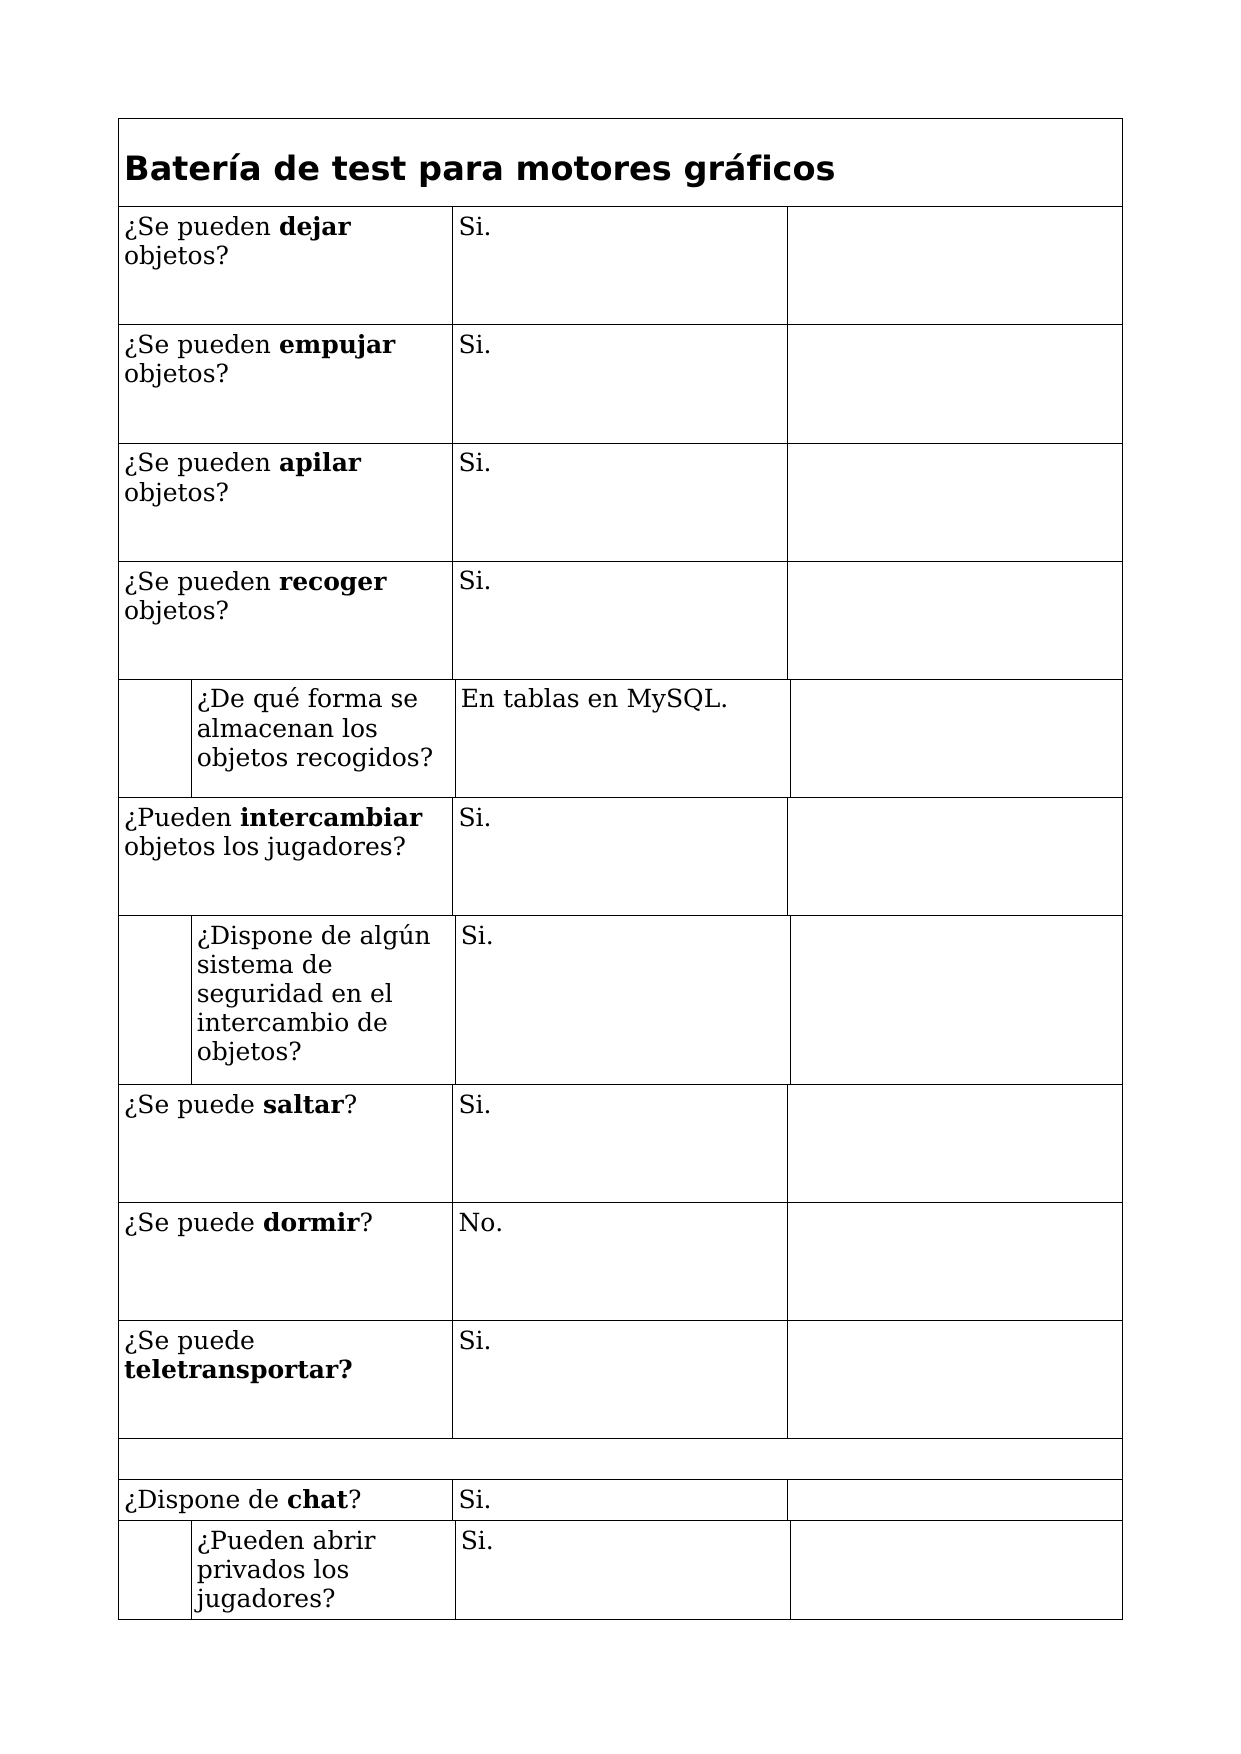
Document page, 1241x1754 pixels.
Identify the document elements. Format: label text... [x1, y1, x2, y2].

table_cell ¿Se puede dormir? [119, 1203, 452, 1320]
table_cell [788, 1480, 1122, 1520]
table_cell Si. [456, 916, 790, 1084]
table_cell [119, 1521, 191, 1619]
table_cell [791, 1521, 1122, 1619]
table_cell ¿Se puede saltar? [119, 1085, 452, 1202]
table_cell ¿Pueden intercambiar objetos los jugadores? [119, 798, 452, 915]
table_cell [788, 1321, 1122, 1438]
table_cell ¿Se pueden recoger objetos? [119, 562, 452, 679]
table_cell En tablas en MySQL. [456, 680, 790, 797]
table_cell ¿Pueden abrir privados los jugadores? [192, 1521, 455, 1619]
table_cell [788, 798, 1122, 915]
table_cell [788, 1085, 1122, 1202]
table_header Batería de test para motores gráficos [119, 119, 1122, 206]
table_cell ¿De qué forma se almacenan los objetos recogidos? [192, 680, 455, 797]
table_cell ¿Se pueden dejar objetos? [119, 207, 452, 324]
table_cell [788, 325, 1122, 442]
table_cell Si. [453, 1321, 787, 1438]
table_cell Si. [453, 325, 787, 442]
table_cell [788, 1203, 1122, 1320]
table_cell [119, 1439, 1122, 1479]
table_cell [788, 562, 1122, 679]
table_cell Si. [453, 1480, 787, 1520]
table_cell ¿Dispone de chat? [119, 1480, 452, 1520]
table_cell Si. [453, 1085, 787, 1202]
table_cell Si. [453, 798, 787, 915]
table_cell ¿Se pueden apilar objetos? [119, 444, 452, 561]
table_cell [788, 444, 1122, 561]
table_cell [791, 916, 1122, 1084]
table_cell ¿Dispone de algún sistema de seguridad en el intercambio de objetos? [192, 916, 455, 1084]
table_cell Si. [453, 562, 787, 679]
table_cell ¿Se pueden empujar objetos? [119, 325, 452, 442]
table_cell Si. [456, 1521, 790, 1619]
table_cell [788, 207, 1122, 324]
table_cell Si. [453, 444, 787, 561]
table_cell [791, 680, 1122, 797]
table_cell [119, 680, 191, 797]
table_cell ¿Se puede teletransportar? [119, 1321, 452, 1438]
table_cell [119, 916, 191, 1084]
table_cell Si. [453, 207, 787, 324]
table_cell No. [453, 1203, 787, 1320]
